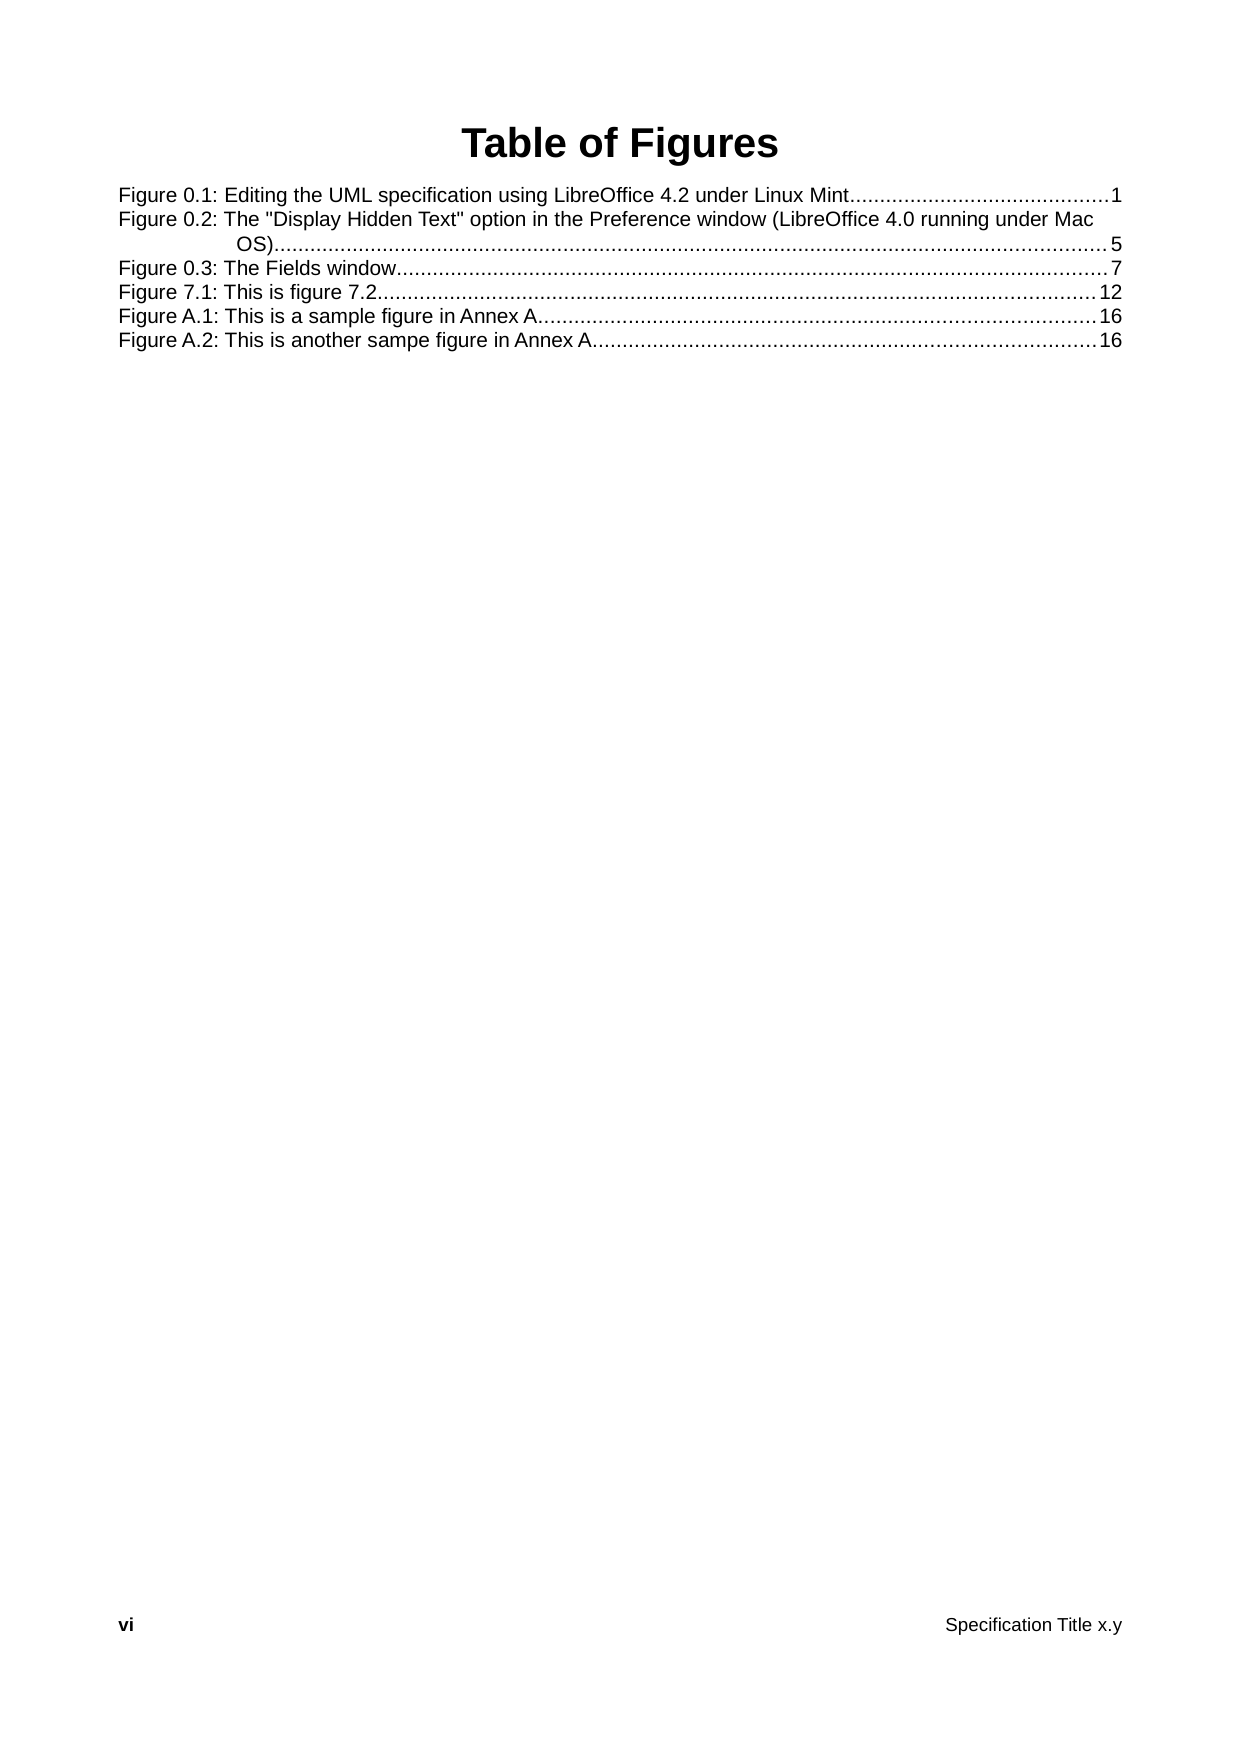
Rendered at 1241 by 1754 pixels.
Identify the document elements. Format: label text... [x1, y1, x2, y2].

text Figure A.1: This is a sample figure in Annex A 16 [118, 304, 1122, 328]
subtitle Table of Figures [118, 118, 1122, 166]
text Figure 0.3: The Fields window 7 [118, 256, 1122, 279]
text Figure A.2: This is another sampe figure in Annex A 16 [118, 328, 1122, 352]
text Figure 0.1: Editing the UML specification using LibreOffice 4.2 under Linux Mint 1 [118, 183, 1122, 207]
text Figure 0.2: The "Display Hidden Text" option in the Preference window (LibreOffice 4.0 running under Mac OS) 5 [118, 207, 1122, 256]
text Figure 7.1: This is figure 7.2 12 [118, 279, 1122, 304]
